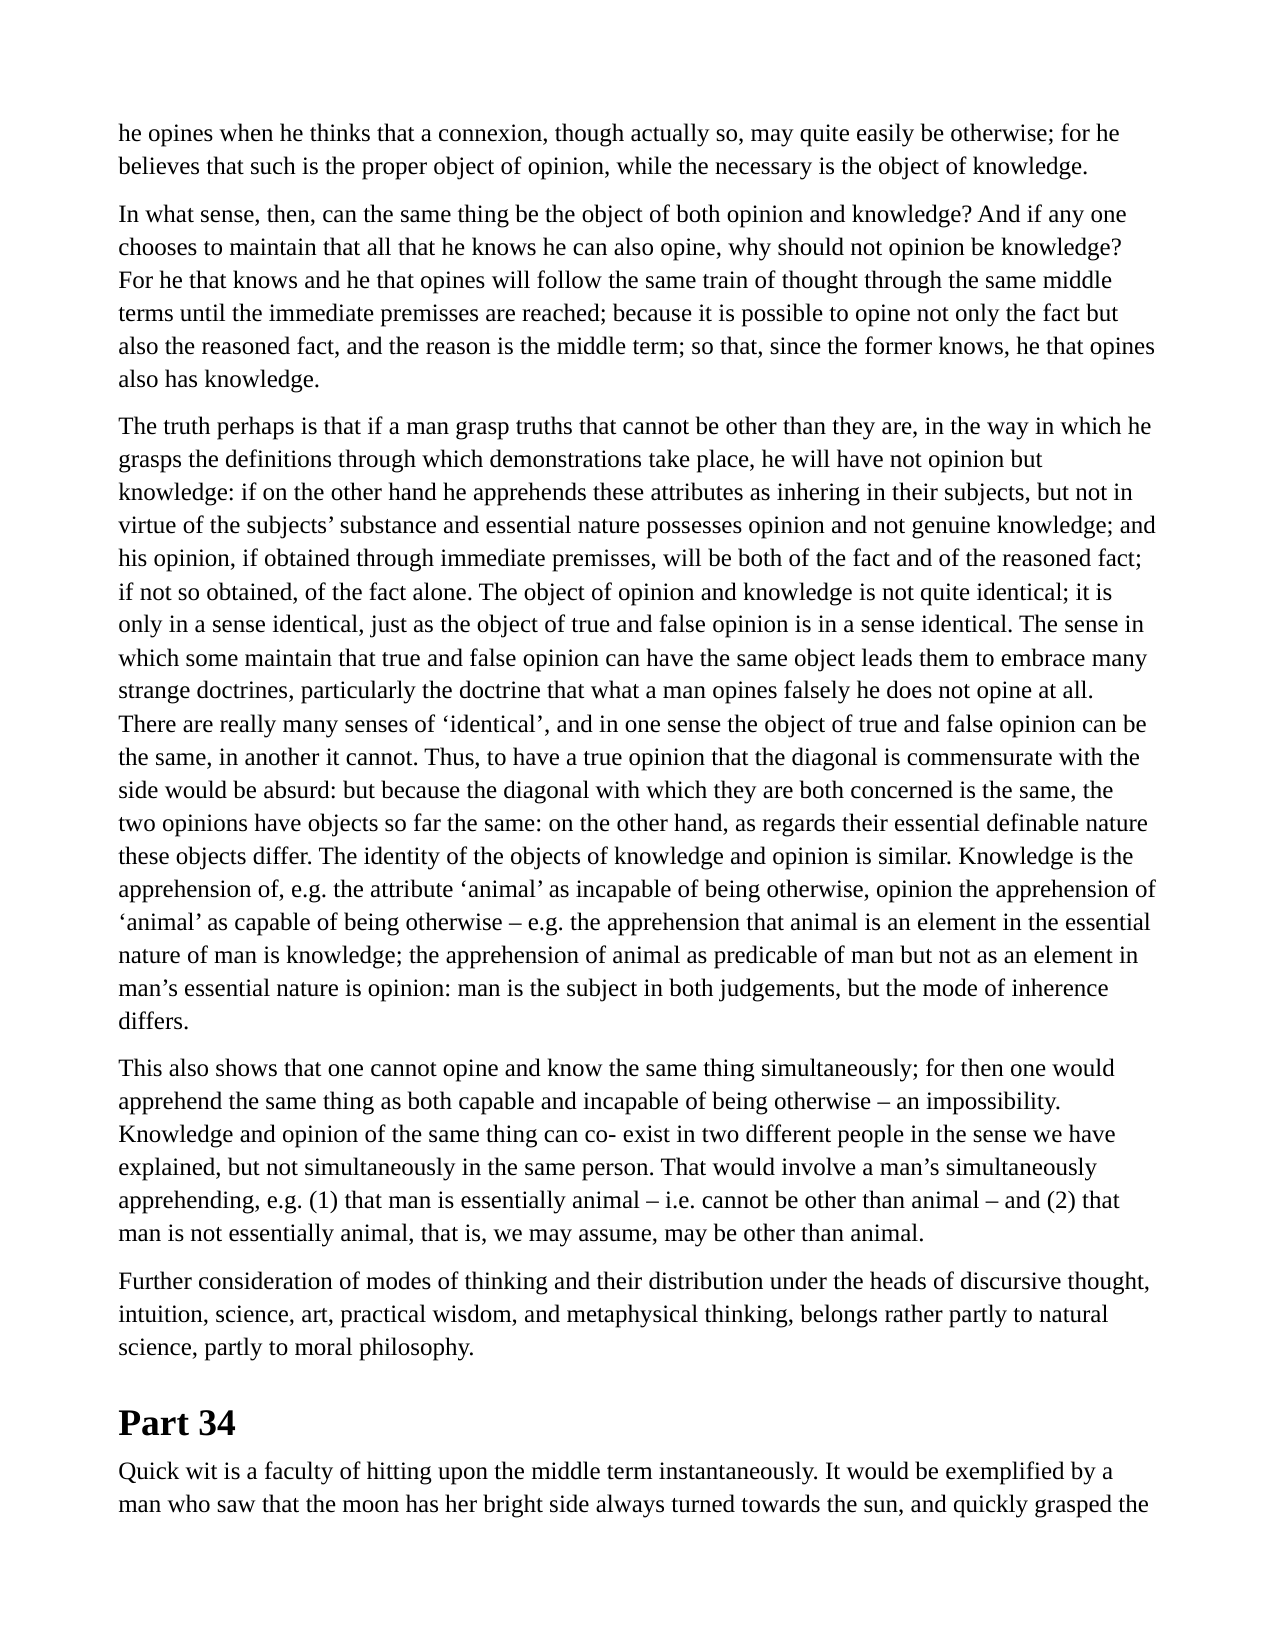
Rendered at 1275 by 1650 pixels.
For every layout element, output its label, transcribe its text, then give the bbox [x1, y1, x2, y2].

subtitle Part 34 [118, 1401, 1157, 1444]
text Quick wit is a faculty of hitting upon the middle term instantaneously. It would be exemplified by a man who saw that the moon has her bright side always turned towards the sun, and quickly grasped the [118, 1456, 1157, 1518]
text Further consideration of modes of thinking and their distribution under the heads of discursive thought, intuition, science, art, practical wisdom, and metaphysical thinking, belongs rather partly to natural science, partly to moral philosophy. [118, 1266, 1157, 1361]
text In what sense, then, can the same thing be the object of both opinion and knowledge? And if any one chooses to maintain that all that he knows he can also opine, why should not opinion be knowledge? For he that knows and he that opines will follow the same train of thought through the same middle terms until the immediate premisses are reached; because it is possible to opine not only the fact but also the reasoned fact, and the reason is the middle term; so that, since the former knows, he that opines also has knowledge. [118, 199, 1157, 393]
text he opines when he thinks that a connexion, though actually so, may quite easily be otherwise; for he believes that such is the proper object of opinion, while the necessary is the object of knowledge. [118, 118, 1157, 180]
text The truth perhaps is that if a man grasp truths that cannot be other than they are, in the way in which he grasps the definitions through which demonstrations take place, he will have not opinion but knowledge: if on the other hand he apprehends these attributes as inhering in their subjects, but not in virtue of the subjects’ substance and essential nature possesses opinion and not genuine knowledge; and his opinion, if obtained through immediate premisses, will be both of the fact and of the reasoned fact; if not so obtained, of the fact alone. The object of opinion and knowledge is not quite identical; it is only in a sense identical, just as the object of true and false opinion is in a sense identical. The sense in which some maintain that true and false opinion can have the same object leads them to embrace many strange doctrines, particularly the doctrine that what a man opines falsely he does not opine at all. There are really many senses of ‘identical’, and in one sense the object of true and false opinion can be the same, in another it cannot. Thus, to have a true opinion that the diagonal is commensurate with the side would be absurd: but because the diagonal with which they are both concerned is the same, the two opinions have objects so far the same: on the other hand, as regards their essential definable nature these objects differ. The identity of the objects of knowledge and opinion is similar. Knowledge is the apprehension of, e.g. the attribute ‘animal’ as incapable of being otherwise, opinion the apprehension of ‘animal’ as capable of being otherwise – e.g. the apprehension that animal is an element in the essential nature of man is knowledge; the apprehension of animal as predicable of man but not as an element in man’s essential nature is opinion: man is the subject in both judgements, but the mode of inherence differs. [118, 411, 1157, 1034]
text This also shows that one cannot opine and know the same thing simultaneously; for then one would apprehend the same thing as both capable and incapable of being otherwise – an impossibility. Knowledge and opinion of the same thing can co- exist in two different people in the sense we have explained, but not simultaneously in the same person. That would involve a man’s simultaneously apprehending, e.g. (1) that man is essentially animal – i.e. cannot be other than animal – and (2) that man is not essentially animal, that is, we may assume, may be other than animal. [118, 1053, 1157, 1247]
